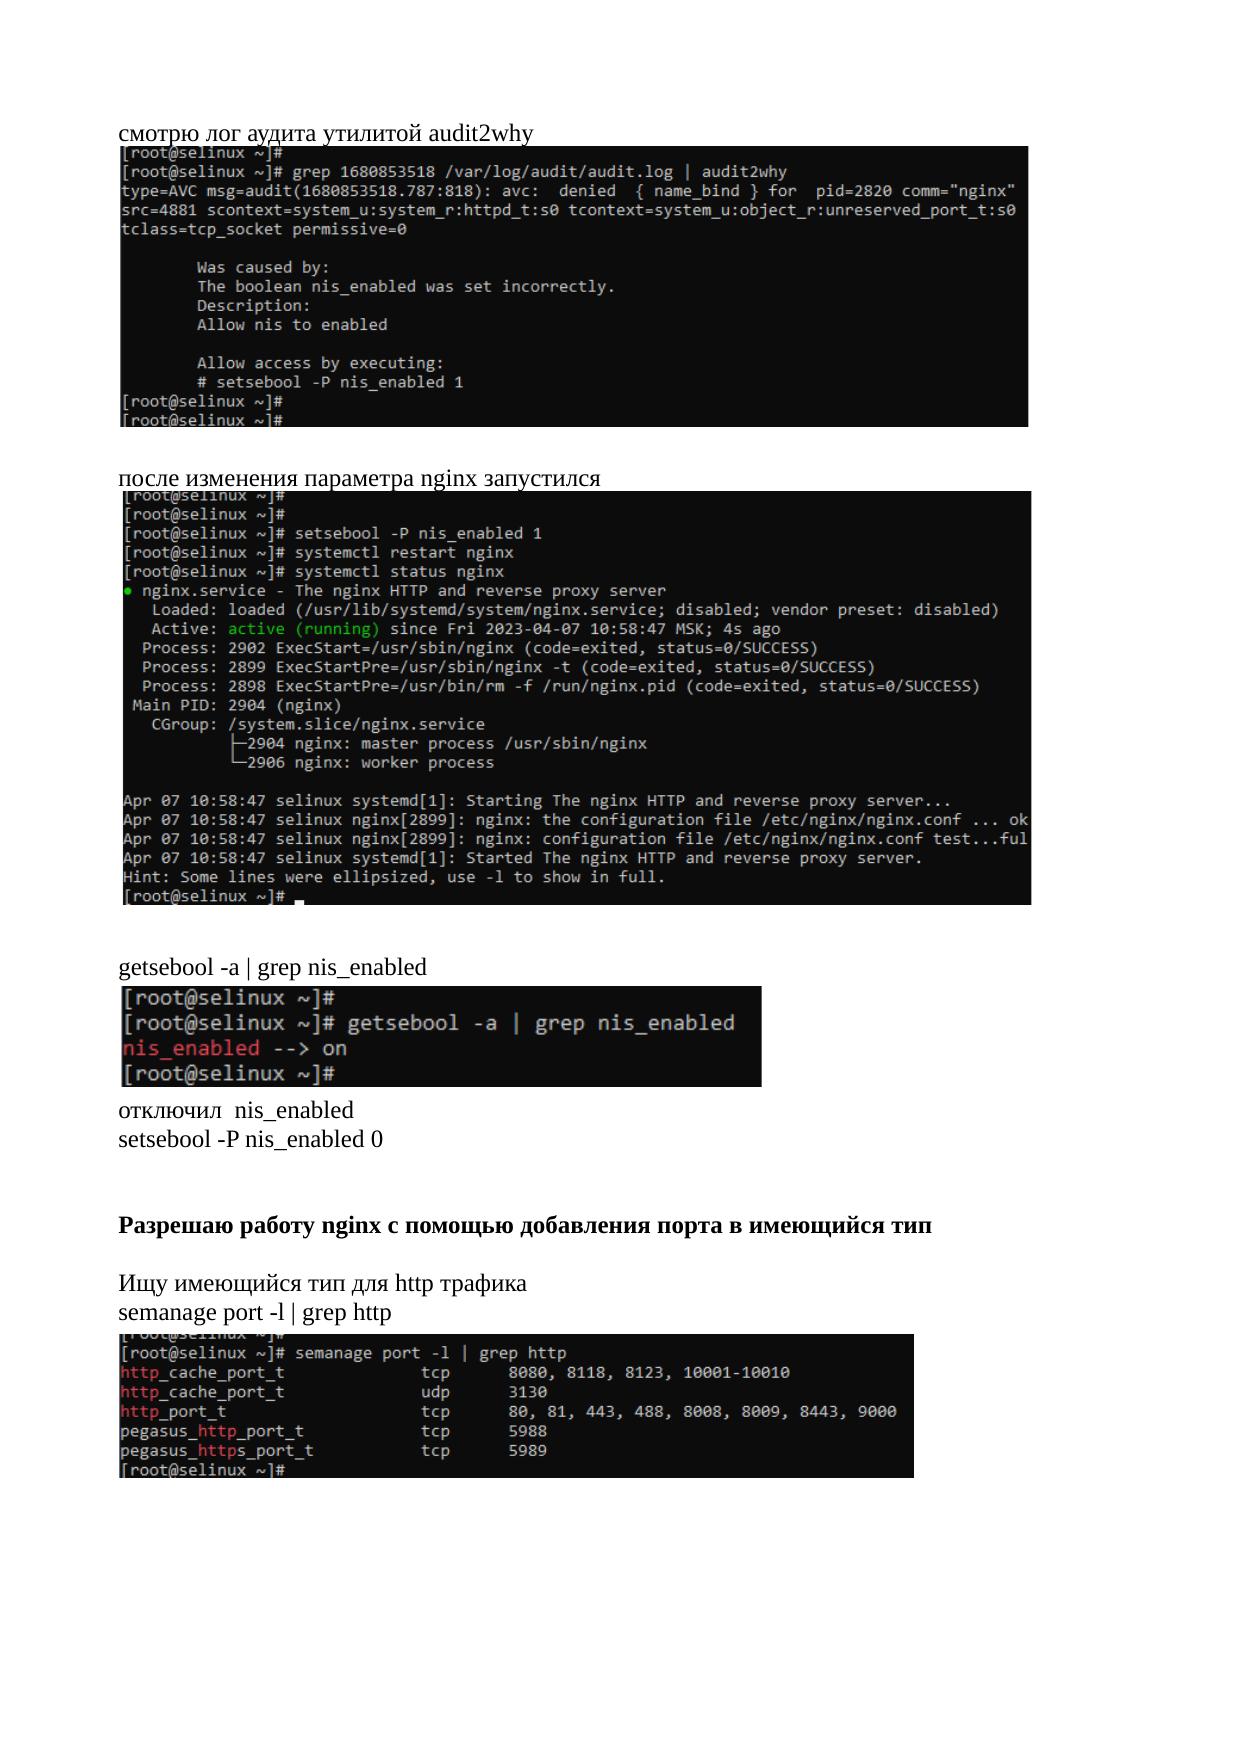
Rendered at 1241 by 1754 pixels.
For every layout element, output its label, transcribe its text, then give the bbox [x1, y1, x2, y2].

text Разрешаю работу nginx с помощью добавления порта в имеющийся тип [118, 1211, 1122, 1239]
text setsebool -P nis_enabled 0 [118, 1124, 1122, 1153]
picture [121, 986, 762, 1087]
picture [120, 146, 1029, 427]
text Ищу имеющийся тип для http трафика [118, 1268, 1122, 1297]
text отключил nis_enabled [118, 1096, 1122, 1124]
text semanage port -l | grep http [118, 1297, 1122, 1326]
text после изменения параметра nginx запустился [118, 463, 1122, 492]
text getsebool -a | grep nis_enabled [118, 952, 1122, 981]
picture [119, 1334, 914, 1478]
text смотрю лог аудита утилитой audit2why [118, 118, 1122, 147]
picture [122, 491, 1032, 905]
